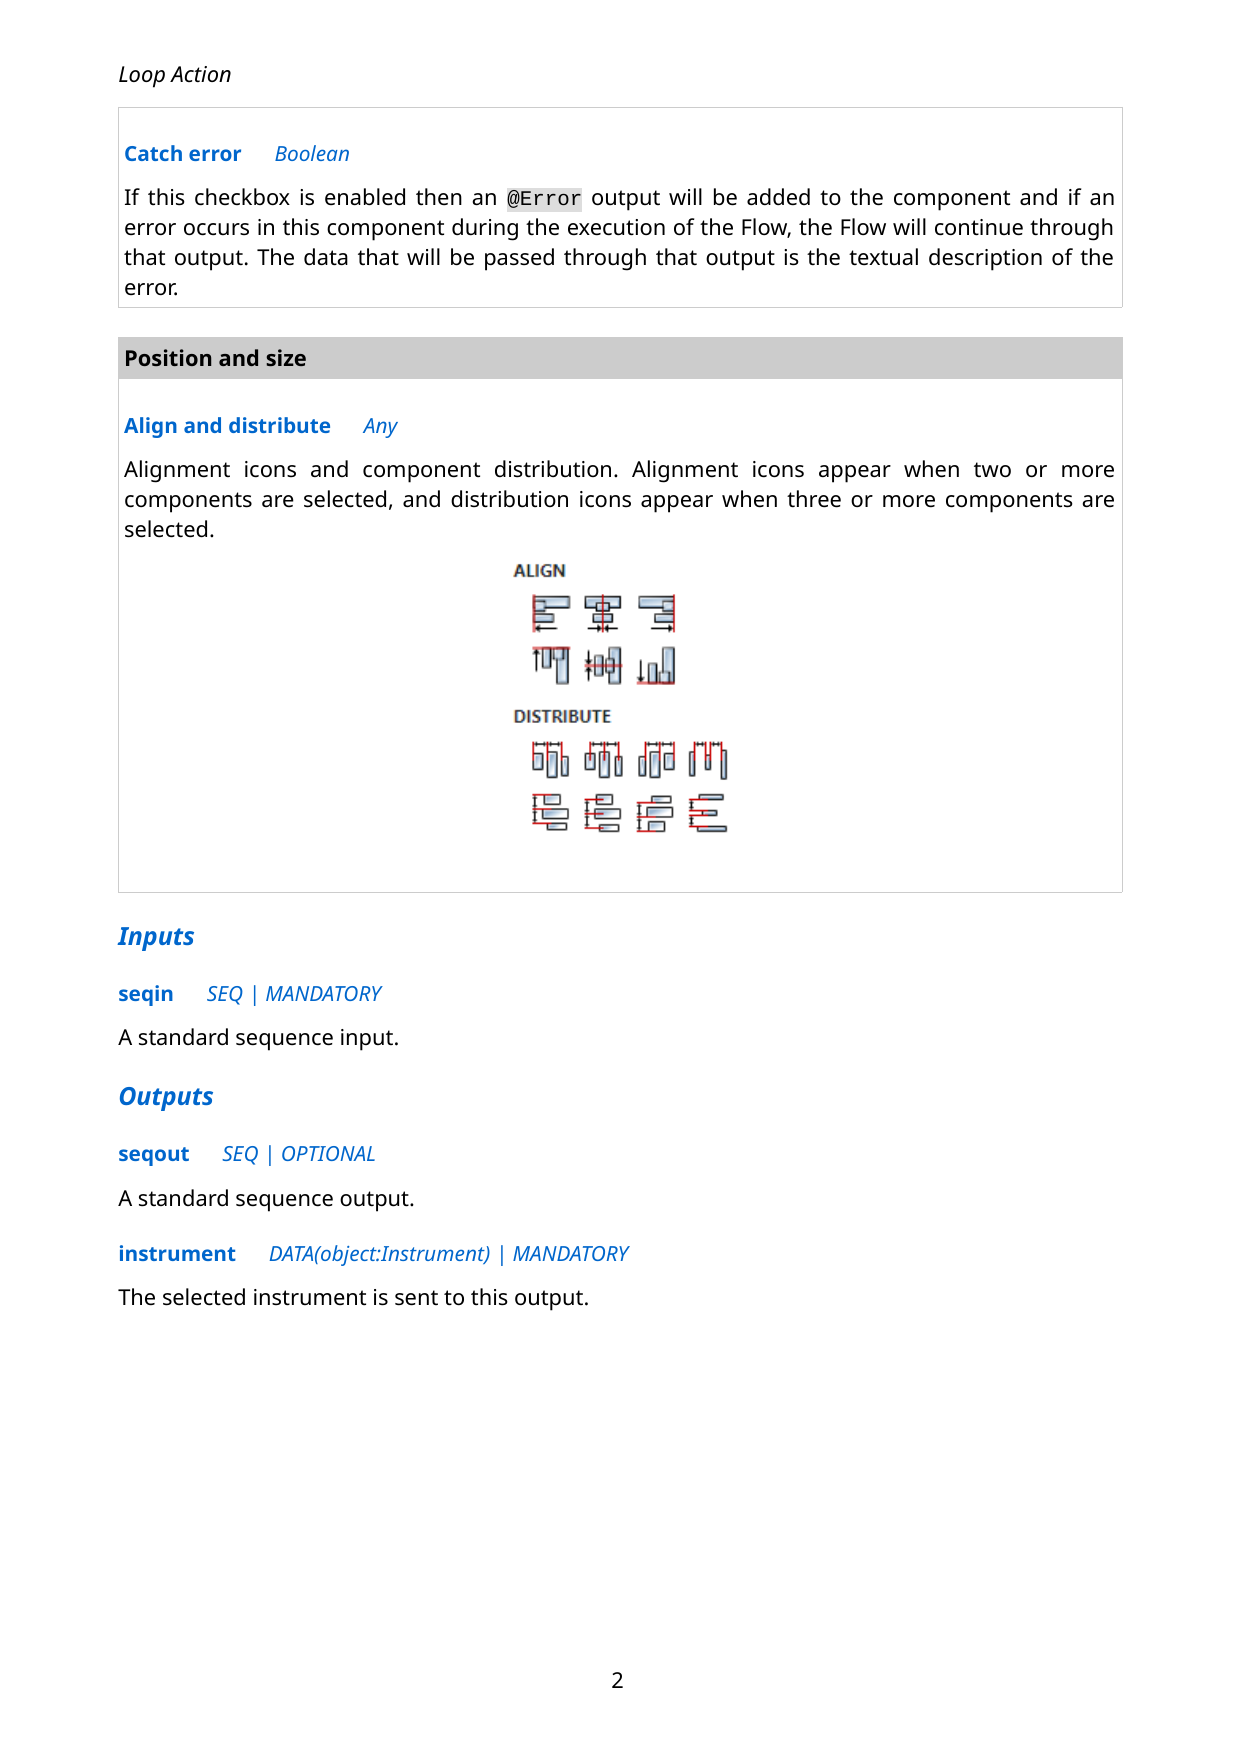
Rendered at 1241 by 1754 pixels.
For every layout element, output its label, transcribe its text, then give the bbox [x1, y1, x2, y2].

table_cell Align and distribute Any Alignment icons and component distribution. Alignment icons appear when two or more components are selected, and distribution icons appear when three or more components are selected. [119, 379, 1122, 844]
text A standard sequence output. [118, 1182, 1122, 1212]
subtitle Outputs [118, 1079, 1122, 1113]
subtitle seqin SEQ | MANDATORY [118, 979, 1122, 1007]
text A standard sequence input. [118, 1022, 1122, 1052]
table_cell Catch error Boolean If this checkbox is enabled then an @Error output will be added to the component and if an error occurs in this component during the execution of the Flow, the Flow will continue through that output. The data that will be passed through that output is the textual description of the error. [119, 108, 1122, 307]
picture [490, 555, 750, 845]
text The selected instrument is sent to this output. [118, 1282, 1122, 1312]
subtitle seqout SEQ | OPTIONAL [118, 1139, 1122, 1168]
subtitle instrument DATA(object:Instrument) | MANDATORY [118, 1239, 1122, 1267]
table_cell [119, 845, 1122, 892]
subtitle Inputs [118, 918, 1122, 952]
table_header Position and size [119, 338, 1122, 378]
